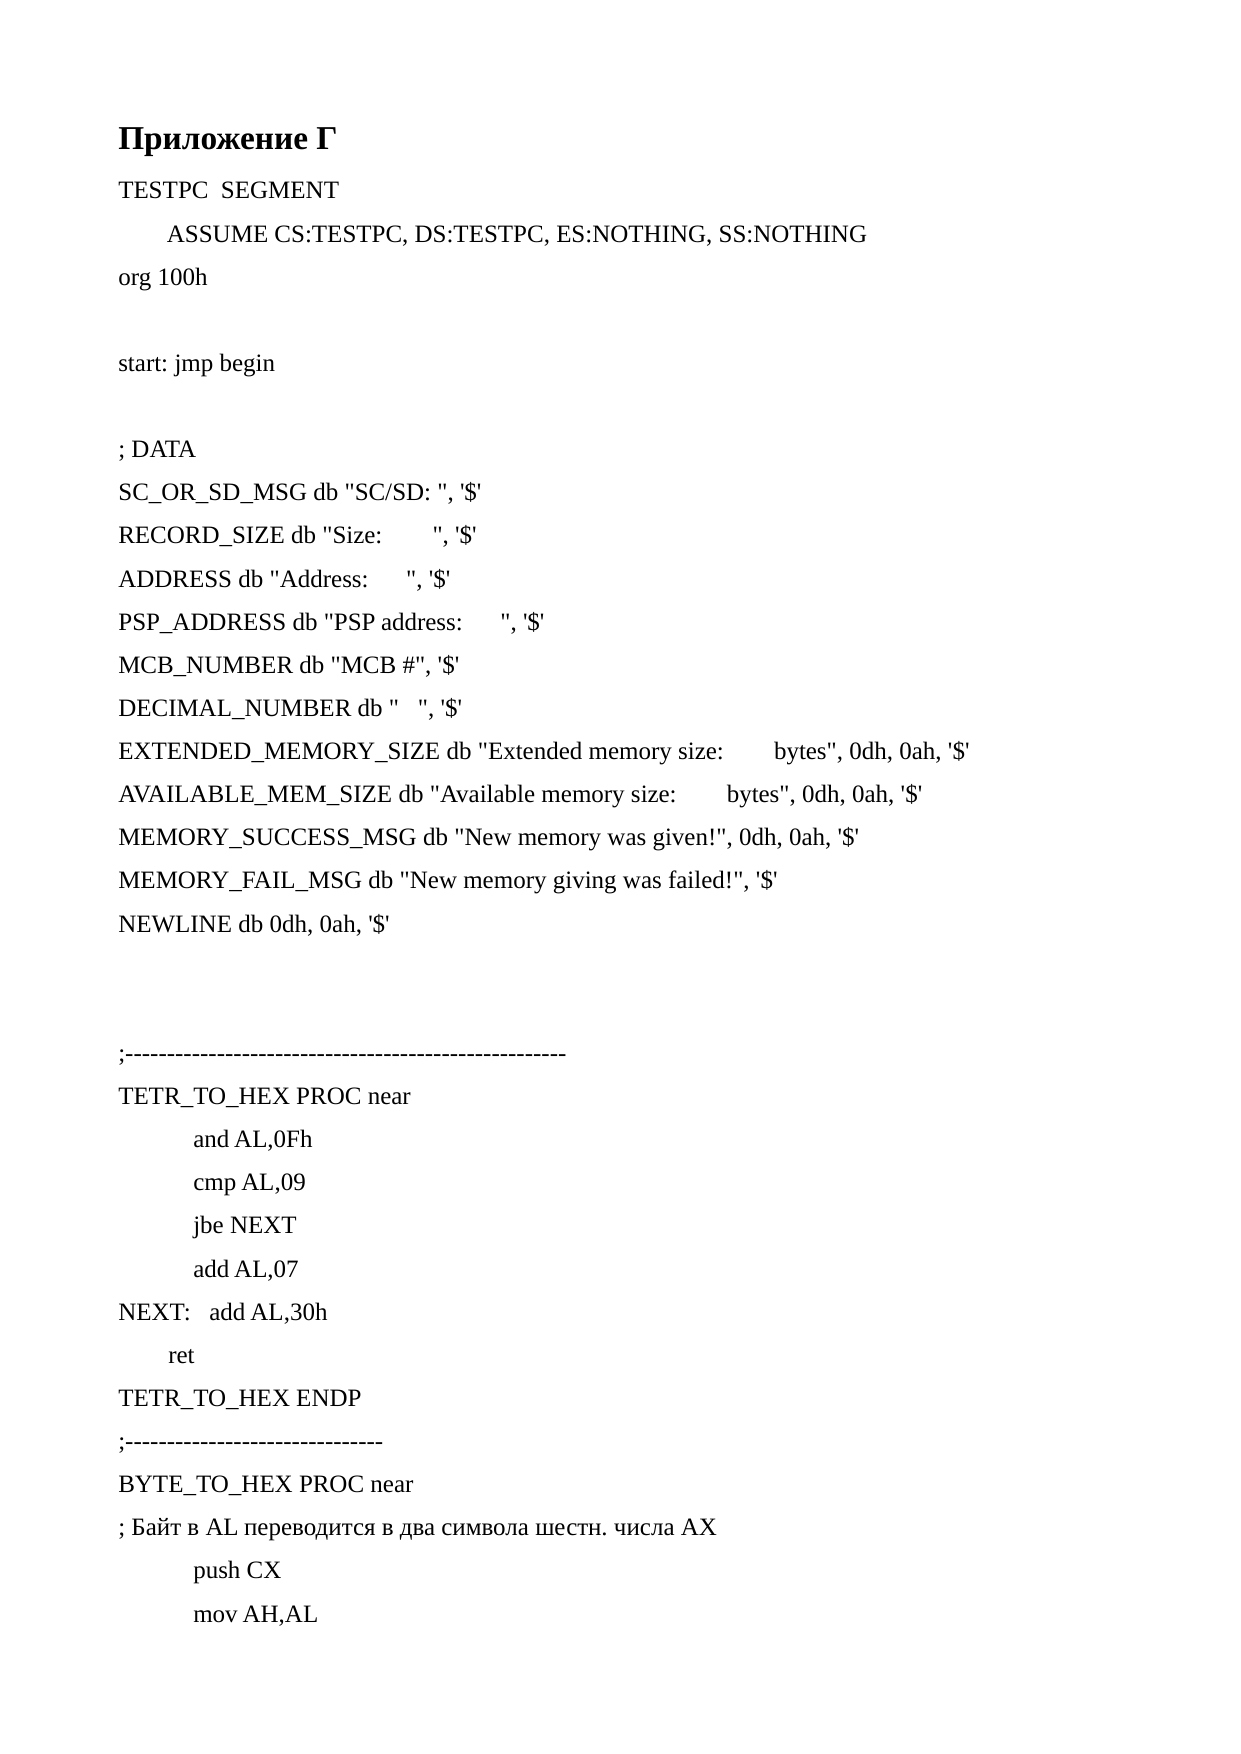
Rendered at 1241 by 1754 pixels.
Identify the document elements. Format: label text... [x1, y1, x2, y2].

text ADDRESS db "Address: ", '$' [118, 564, 1122, 592]
text ; Байт в AL переводится в два символа шестн. числа AX [118, 1512, 1122, 1541]
text and AL,0Fh [118, 1124, 1122, 1153]
text jbe NEXT [118, 1211, 1122, 1239]
text add AL,07 [118, 1254, 1122, 1282]
text MCB_NUMBER db "MCB #", '$' [118, 650, 1122, 679]
text Приложение Г [118, 118, 1122, 156]
text RECORD_SIZE db "Size: ", '$' [118, 521, 1122, 549]
text TESTPC SEGMENT [118, 176, 1122, 204]
text ASSUME CS:TESTPC, DS:TESTPC, ES:NOTHING, SS:NOTHING [118, 219, 1122, 247]
text start: jmp begin [118, 348, 1122, 377]
text org 100h [118, 262, 1122, 291]
text TETR_TO_HEX ENDP [118, 1383, 1122, 1412]
text ; DATA [118, 434, 1122, 463]
text MEMORY_FAIL_MSG db "New memory giving was failed!", '$' [118, 866, 1122, 894]
text SC_OR_SD_MSG db "SC/SD: ", '$' [118, 477, 1122, 506]
text push CX [118, 1556, 1122, 1584]
text DECIMAL_NUMBER db " ", '$' [118, 693, 1122, 722]
text NEXT: add AL,30h [118, 1297, 1122, 1326]
text NEWLINE db 0dh, 0ah, '$' [118, 909, 1122, 937]
text ;----------------------------------------------------- [118, 1038, 1122, 1067]
text mov AH,AL [118, 1599, 1122, 1627]
text PSP_ADDRESS db "PSP address: ", '$' [118, 607, 1122, 636]
text AVAILABLE_MEM_SIZE db "Available memory size: bytes", 0dh, 0ah, '$' [118, 779, 1122, 808]
text TETR_TO_HEX PROC near [118, 1081, 1122, 1110]
text MEMORY_SUCCESS_MSG db "New memory was given!", 0dh, 0ah, '$' [118, 822, 1122, 851]
text ret [118, 1340, 1122, 1369]
text BYTE_TO_HEX PROC near [118, 1469, 1122, 1498]
text cmp AL,09 [118, 1167, 1122, 1196]
text ;------------------------------- [118, 1426, 1122, 1455]
text EXTENDED_MEMORY_SIZE db "Extended memory size: bytes", 0dh, 0ah, '$' [118, 736, 1122, 765]
